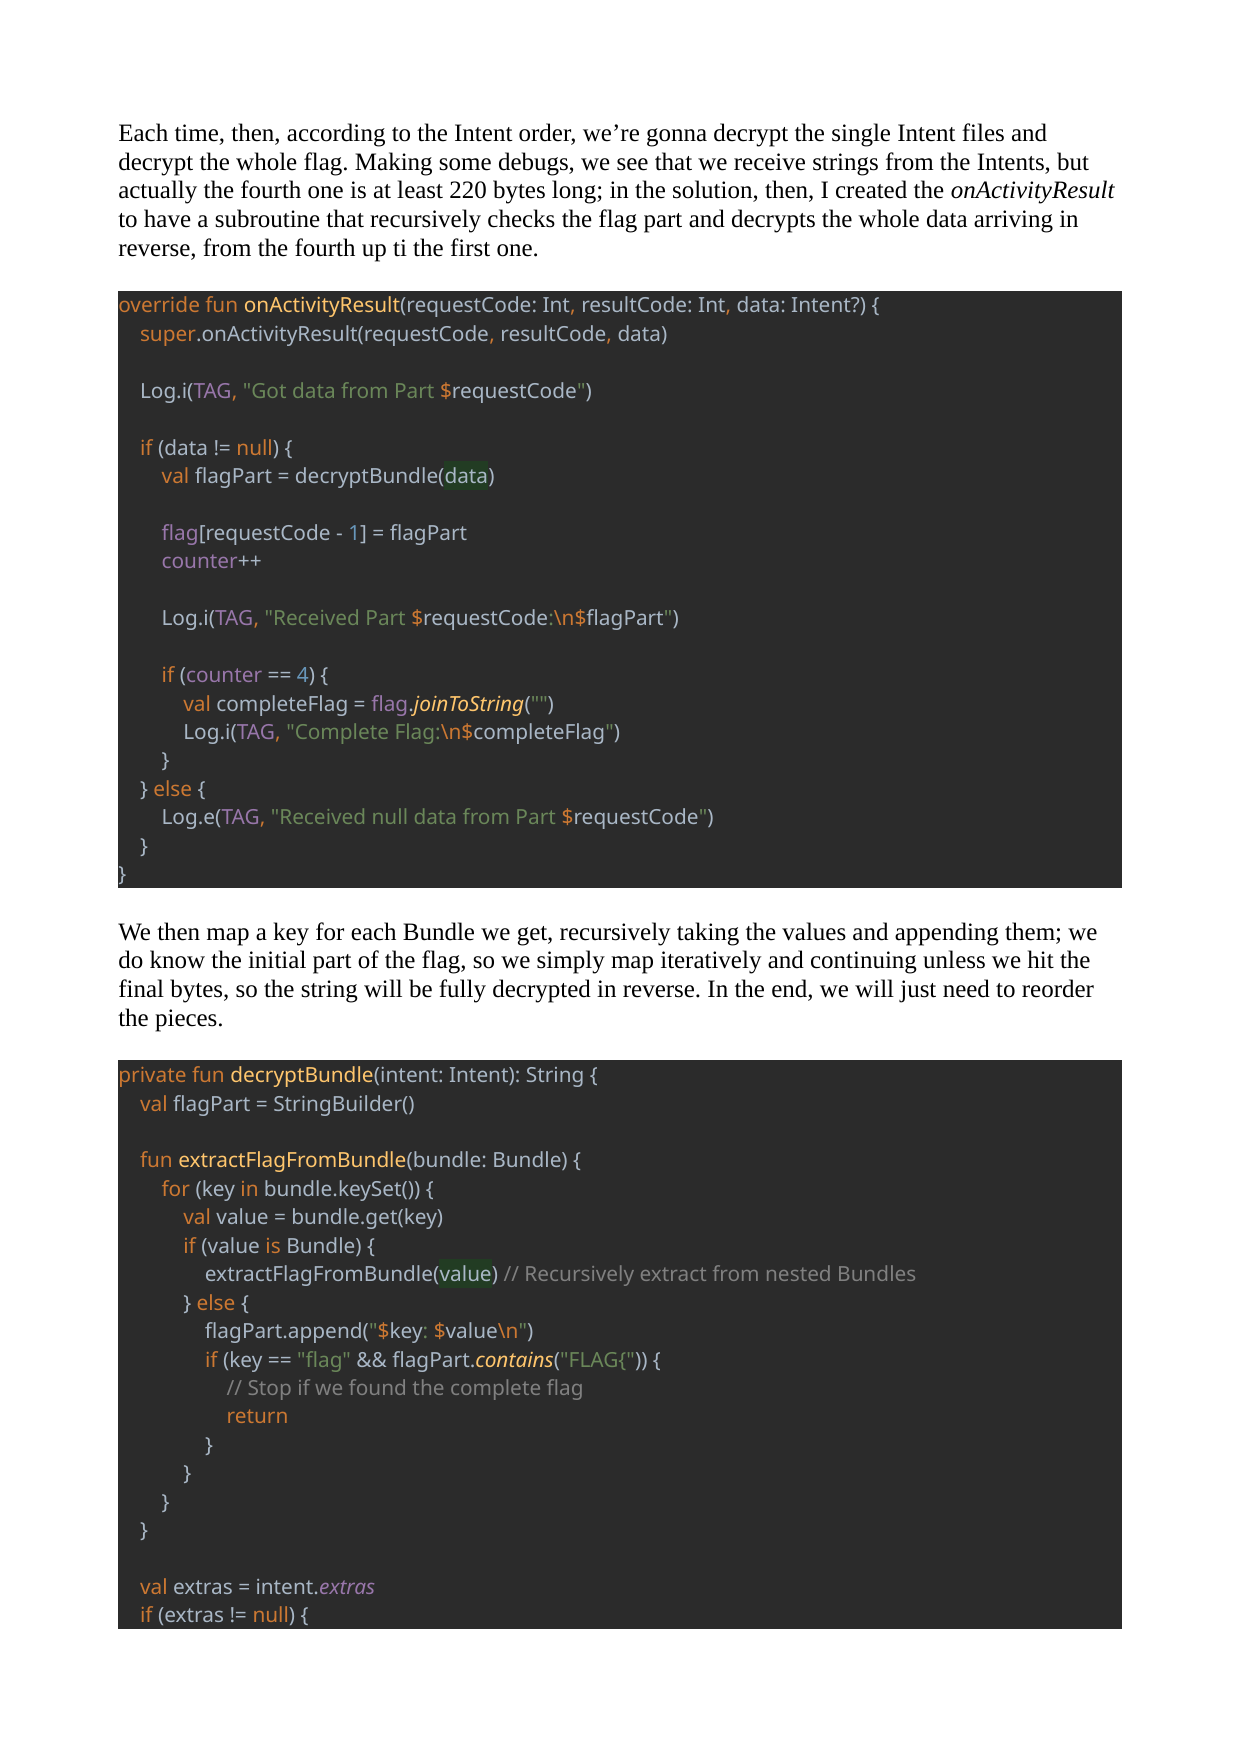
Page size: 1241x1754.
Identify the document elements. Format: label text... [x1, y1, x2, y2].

text private fun decryptBundle(intent: Intent): String { val flagPart = StringBuilder() fun extractFlagFromBundle(bundle: Bundle) { for (key in bundle.keySet()) { val value = bundle.get(key) if (value is Bundle) { extractFlagFromBundle(value) // Recursively extract from nested Bundles } else { flagPart.append("$key: $value\n") if (key == "flag" && flagPart.contains("FLAG{")) { // Stop if we found the complete flag return } } } } val extras = intent.extras if (extras != null) { [118, 1060, 1122, 1629]
text override fun onActivityResult(requestCode: Int, resultCode: Int, data: Intent?) { super.onActivityResult(requestCode, resultCode, data) Log.i(TAG, "Got data from Part $requestCode") if (data != null) { val flagPart = decryptBundle(data) flag[requestCode - 1] = flagPart counter++ Log.i(TAG, "Received Part $requestCode:\n$flagPart") if (counter == 4) { val completeFlag = flag.joinToString("") Log.i(TAG, "Complete Flag:\n$completeFlag") } } else { Log.e(TAG, "Received null data from Part $requestCode") } } [118, 291, 1122, 888]
text We then map a key for each Bundle we get, recursively taking the values and appending them; we do know the initial part of the flag, so we simply map iteratively and continuing unless we hit the final bytes, so the string will be fully decrypted in reverse. In the end, we will just need to reorder the pieces. [118, 917, 1122, 1032]
text Each time, then, according to the Intent order, we’re gonna decrypt the single Intent files and decrypt the whole flag. Making some debugs, we see that we receive strings from the Intents, but actually the fourth one is at least 220 bytes long; in the solution, then, I created the onActivityResult to have a subroutine that recursively checks the flag part and decrypts the whole data arriving in reverse, from the fourth up ti the first one. [118, 118, 1122, 262]
